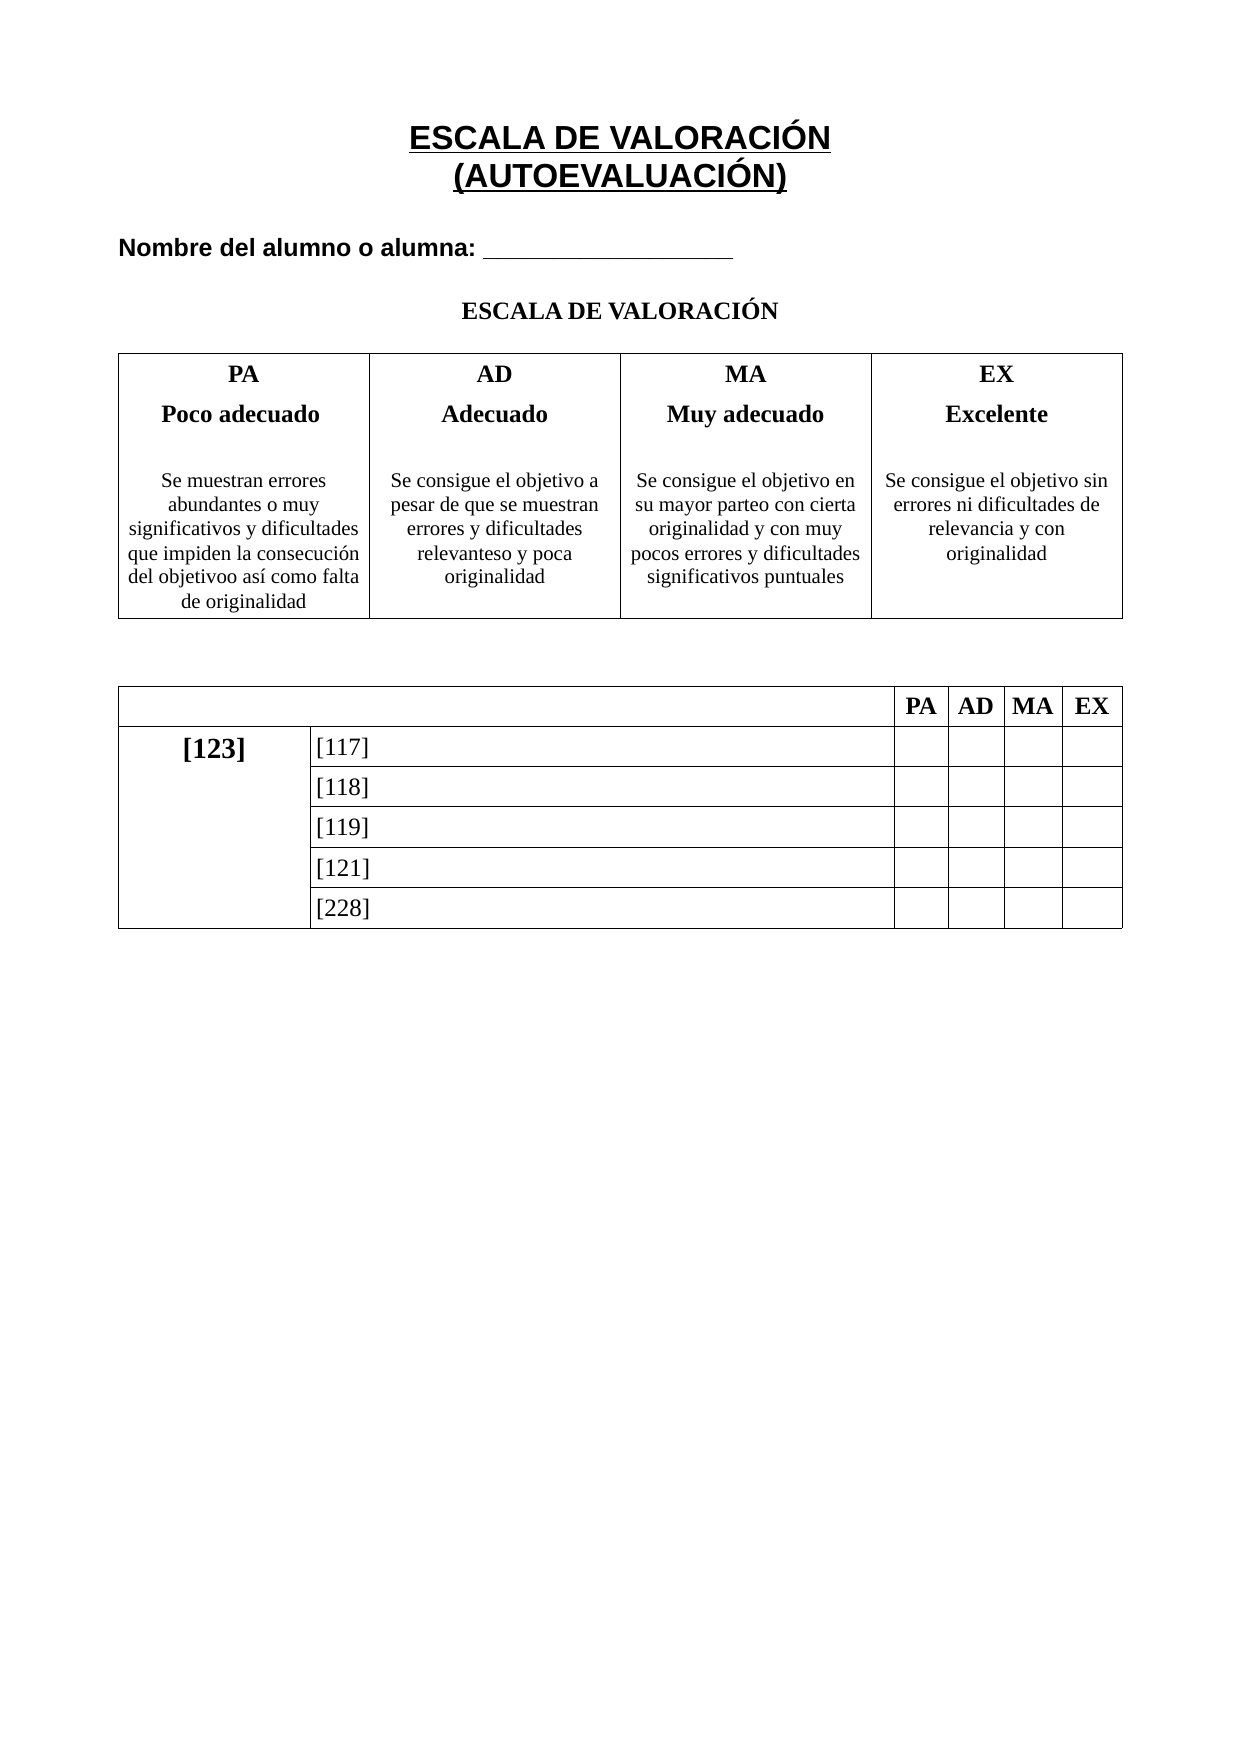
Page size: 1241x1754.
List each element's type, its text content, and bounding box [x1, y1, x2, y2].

table_cell [949, 807, 1004, 847]
table_cell [1063, 807, 1122, 847]
table_cell [1005, 727, 1062, 766]
table_header MA [1005, 687, 1062, 726]
table_cell [949, 727, 1004, 766]
table_cell [228] [311, 888, 894, 927]
text Nombre del alumno o alumna: __________________ [118, 233, 1122, 262]
table_cell [1005, 888, 1062, 927]
table_header MA [621, 354, 871, 393]
table_cell Se consigue el objetivo sin errores ni dificultades de relevancia y con originalidad [872, 463, 1122, 618]
table_cell [895, 848, 948, 887]
table_header [119, 687, 894, 726]
table_cell [1063, 848, 1122, 887]
table_cell [118] [311, 767, 894, 806]
table_cell [1005, 848, 1062, 887]
table_cell Se consigue el objetivo en su mayor parteo con cierta originalidad y con muy pocos errores y dificultades significativos puntuales [621, 463, 871, 618]
table_header AD [370, 354, 620, 393]
table_cell [119] [311, 807, 894, 847]
table_cell [1063, 888, 1122, 927]
table_cell [123] [119, 727, 310, 927]
table_cell Se consigue el objetivo a pesar de que se muestran errores y dificultades relevanteso y poca originalidad [370, 463, 620, 618]
table_header PA [119, 354, 369, 393]
table_header EX [872, 354, 1122, 393]
table_header EX [1063, 687, 1122, 726]
table_header AD [949, 687, 1004, 726]
table_cell [949, 888, 1004, 927]
table_cell [895, 727, 948, 766]
table_cell Se muestran errores abundantes o muy significativos y dificultades que impiden la consecución del objetivoo así como falta de originalidad [119, 463, 369, 618]
table_cell [895, 888, 948, 927]
text ESCALA DE VALORACIÓN [118, 296, 1122, 324]
table_cell Adecuado [370, 394, 620, 462]
table_cell Poco adecuado [119, 394, 369, 462]
table_cell [949, 848, 1004, 887]
table_cell Excelente [872, 394, 1122, 462]
table_cell [949, 767, 1004, 806]
table_cell [1063, 767, 1122, 806]
text ESCALA DE VALORACIÓN [118, 118, 1122, 157]
table_cell [121] [311, 848, 894, 887]
table_cell Muy adecuado [621, 394, 871, 462]
table_header PA [895, 687, 948, 726]
table_cell [1063, 727, 1122, 766]
text (AUTOEVALUACIÓN) [118, 157, 1122, 195]
table_cell [895, 767, 948, 806]
table_cell [895, 807, 948, 847]
table_cell [1005, 767, 1062, 806]
table_cell [1005, 807, 1062, 847]
table_cell [117] [311, 727, 894, 766]
